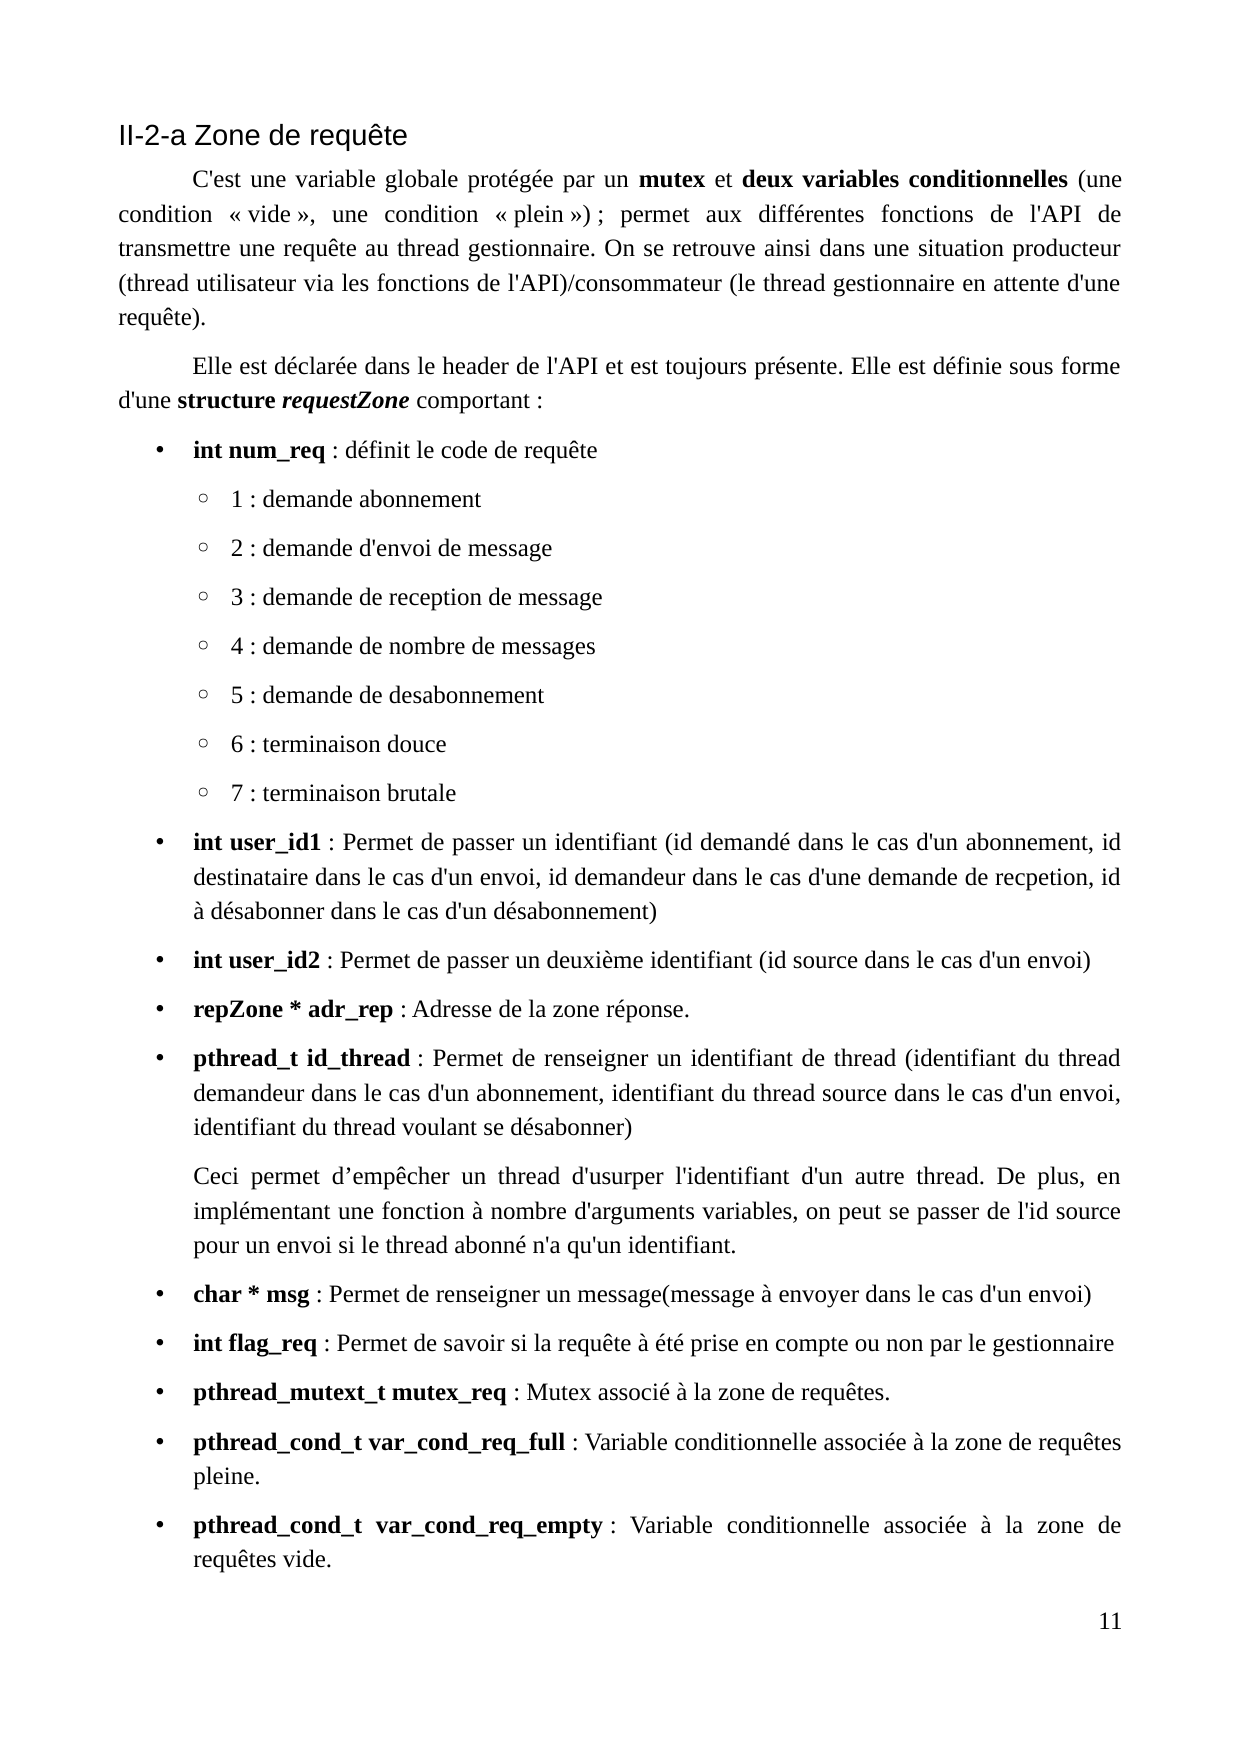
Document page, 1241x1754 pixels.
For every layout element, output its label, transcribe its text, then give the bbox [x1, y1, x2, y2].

list repZone * adr_rep : Adresse de la zone réponse. [156, 994, 1122, 1023]
list int flag_req : Permet de savoir si la requête à été prise en compte ou non par le gestionnaire [156, 1328, 1122, 1357]
list pthread_t id_thread : Permet de renseigner un identifiant de thread (identifiant du thread demandeur dans le cas d'un abonnement, identifiant du thread source dans le cas d'un envoi, identifiant du thread voulant se désabonner) [156, 1043, 1122, 1141]
list int user_id1 : Permet de passer un identifiant (id demandé dans le cas d'un abonnement, id destinataire dans le cas d'un envoi, id demandeur dans le cas d'une demande de recpetion, id à désabonner dans le cas d'un désabonnement) [156, 827, 1122, 925]
list char * msg : Permet de renseigner un message(message à envoyer dans le cas d'un envoi) [156, 1279, 1122, 1308]
list Ceci permet d’empêcher un thread d'usurper l'identifiant d'un autre thread. De plus, en implémentant une fonction à nombre d'arguments variables, on peut se passer de l'id source pour un envoi si le thread abonné n'a qu'un identifiant. [156, 1161, 1122, 1259]
list 6 : terminaison douce [193, 729, 1122, 758]
list 3 : demande de reception de message [193, 582, 1122, 611]
list 4 : demande de nombre de messages [193, 631, 1122, 660]
text Elle est déclarée dans le header de l'API et est toujours présente. Elle est définie sous forme d'une structure requestZone comportant : [118, 351, 1122, 414]
list 5 : demande de desabonnement [193, 680, 1122, 709]
list int num_req : définit le code de requête [156, 435, 1122, 463]
text C'est une variable globale protégée par un mutex et deux variables conditionnelles (une condition « vide », une condition « plein ») ; permet aux différentes fonctions de l'API de transmettre une requête au thread gestionnaire. On se retrouve ainsi dans une situation producteur (thread utilisateur via les fonctions de l'API)/consommateur (le thread gestionnaire en attente d'une requête). [118, 164, 1122, 331]
subtitle II-2-a Zone de requête [118, 118, 1122, 152]
list pthread_cond_t var_cond_req_empty : Variable conditionnelle associée à la zone de requêtes vide. [156, 1510, 1122, 1573]
list 7 : terminaison brutale [193, 778, 1122, 807]
list 1 : demande abonnement [193, 484, 1122, 512]
list int user_id2 : Permet de passer un deuxième identifiant (id source dans le cas d'un envoi) [156, 945, 1122, 974]
list pthread_mutext_t mutex_req : Mutex associé à la zone de requêtes. [156, 1377, 1122, 1406]
list pthread_cond_t var_cond_req_full : Variable conditionnelle associée à la zone de requêtes pleine. [156, 1427, 1122, 1490]
list 2 : demande d'envoi de message [193, 533, 1122, 562]
